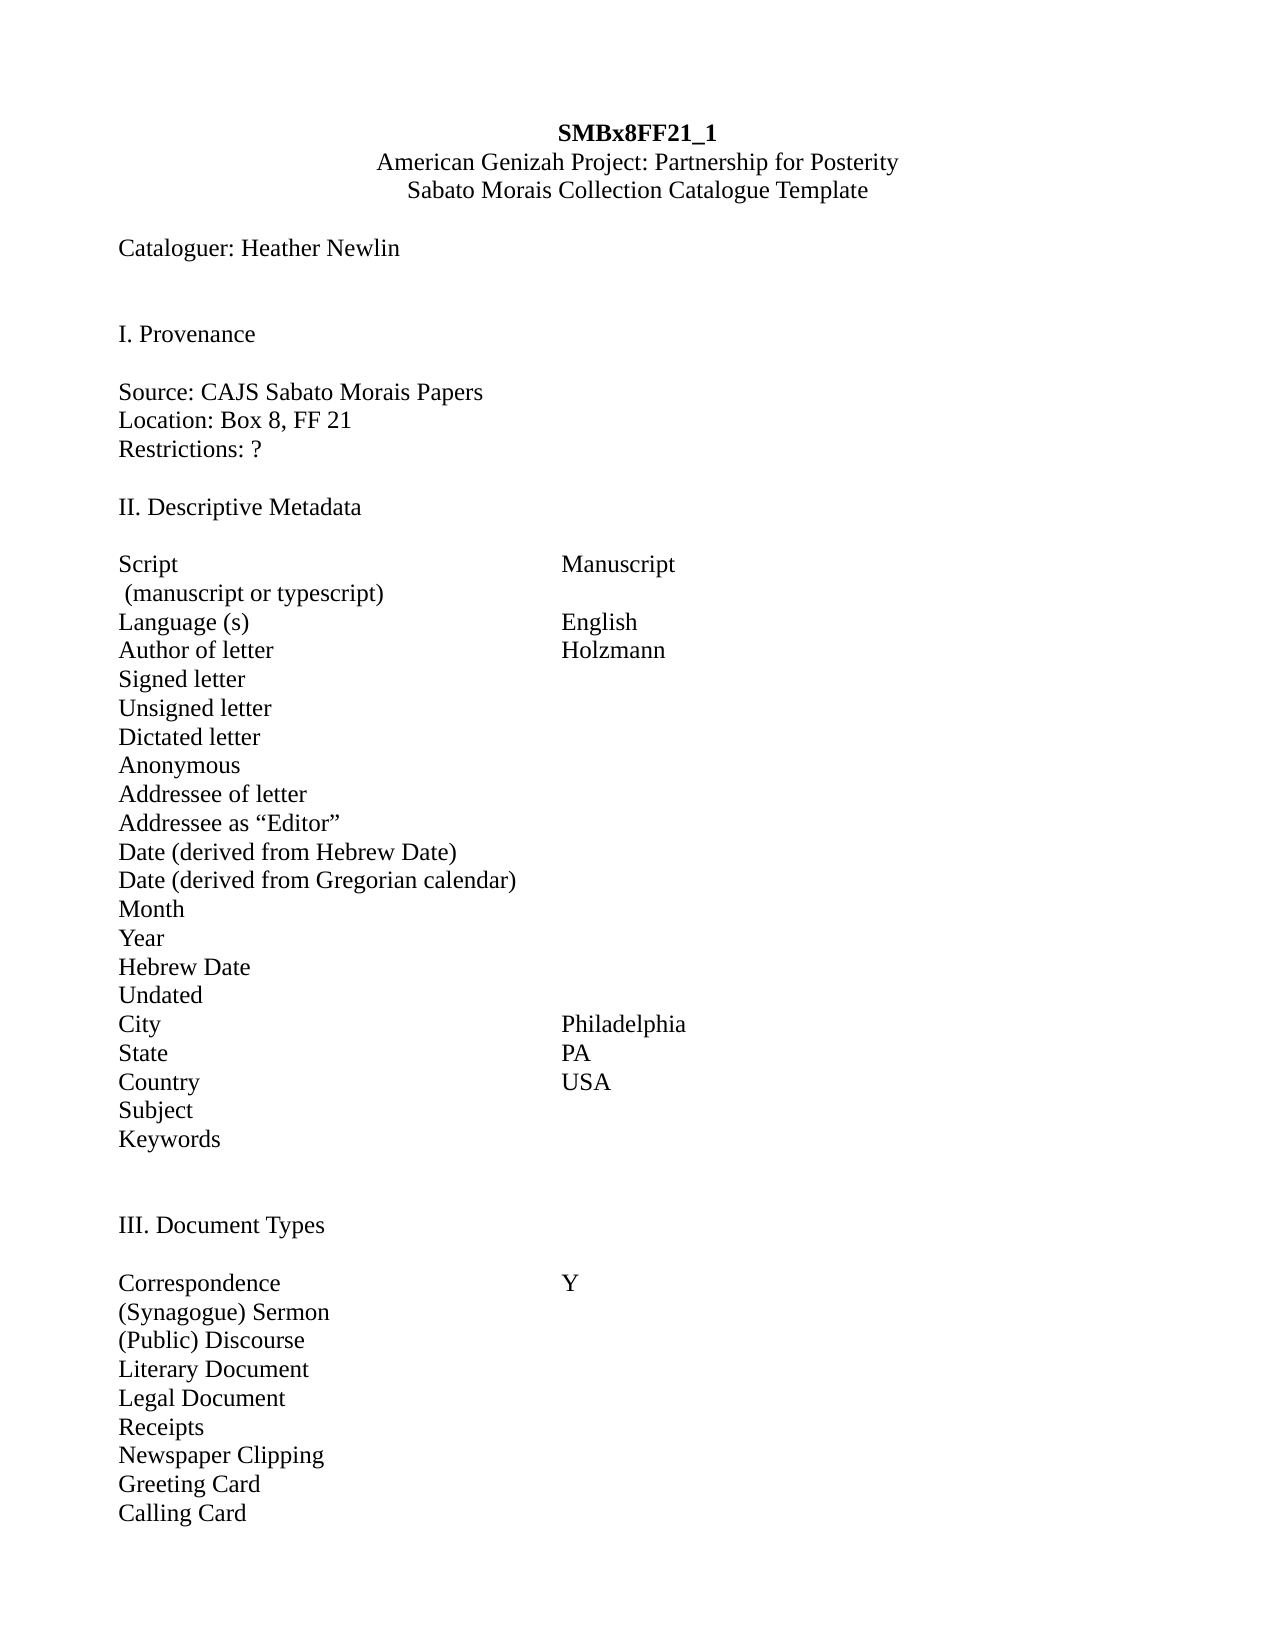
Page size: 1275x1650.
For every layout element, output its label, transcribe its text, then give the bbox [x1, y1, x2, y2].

text Addressee of letter [118, 779, 1157, 808]
text Correspondence Y [118, 1268, 1157, 1297]
text Date (derived from Gregorian calendar) [118, 866, 1157, 894]
text City Philadelphia [118, 1009, 1157, 1038]
text (Public) Discourse [118, 1326, 1157, 1354]
text II. Descriptive Metadata [118, 492, 1157, 521]
text (Synagogue) Sermon [118, 1297, 1157, 1326]
text Month [118, 894, 1157, 923]
text Author of letter Holzmann [118, 636, 1157, 664]
text Greeting Card [118, 1469, 1157, 1498]
text Script Manuscript [118, 549, 1157, 578]
text Calling Card [118, 1498, 1157, 1527]
text State PA [118, 1038, 1157, 1067]
text Keywords [118, 1124, 1157, 1153]
text Undated [118, 981, 1157, 1009]
text American Genizah Project: Partnership for Posterity [118, 147, 1157, 176]
text Unsigned letter [118, 693, 1157, 722]
text Receipts [118, 1412, 1157, 1441]
text Country USA [118, 1067, 1157, 1096]
text SMBx8FF21_1 [118, 118, 1157, 147]
text Signed letter [118, 664, 1157, 693]
text (manuscript or typescript) [118, 578, 1157, 607]
text III. Document Types [118, 1211, 1157, 1239]
text Newspaper Clipping [118, 1441, 1157, 1469]
text Year [118, 923, 1157, 952]
text Location: Box 8, FF 21 [118, 406, 1157, 434]
text Restrictions: ? [118, 434, 1157, 463]
text Legal Document [118, 1383, 1157, 1412]
text Hebrew Date [118, 952, 1157, 981]
text Language (s) English [118, 607, 1157, 636]
text Anonymous [118, 751, 1157, 779]
text Literary Document [118, 1354, 1157, 1383]
text I. Provenance [118, 319, 1157, 348]
text Source: CAJS Sabato Morais Papers [118, 377, 1157, 406]
text Date (derived from Hebrew Date) [118, 837, 1157, 866]
text Dictated letter [118, 722, 1157, 751]
text Cataloguer: Heather Newlin [118, 233, 1157, 262]
text Addressee as “Editor” [118, 808, 1157, 837]
text Subject [118, 1096, 1157, 1124]
text Sabato Morais Collection Catalogue Template [118, 176, 1157, 204]
